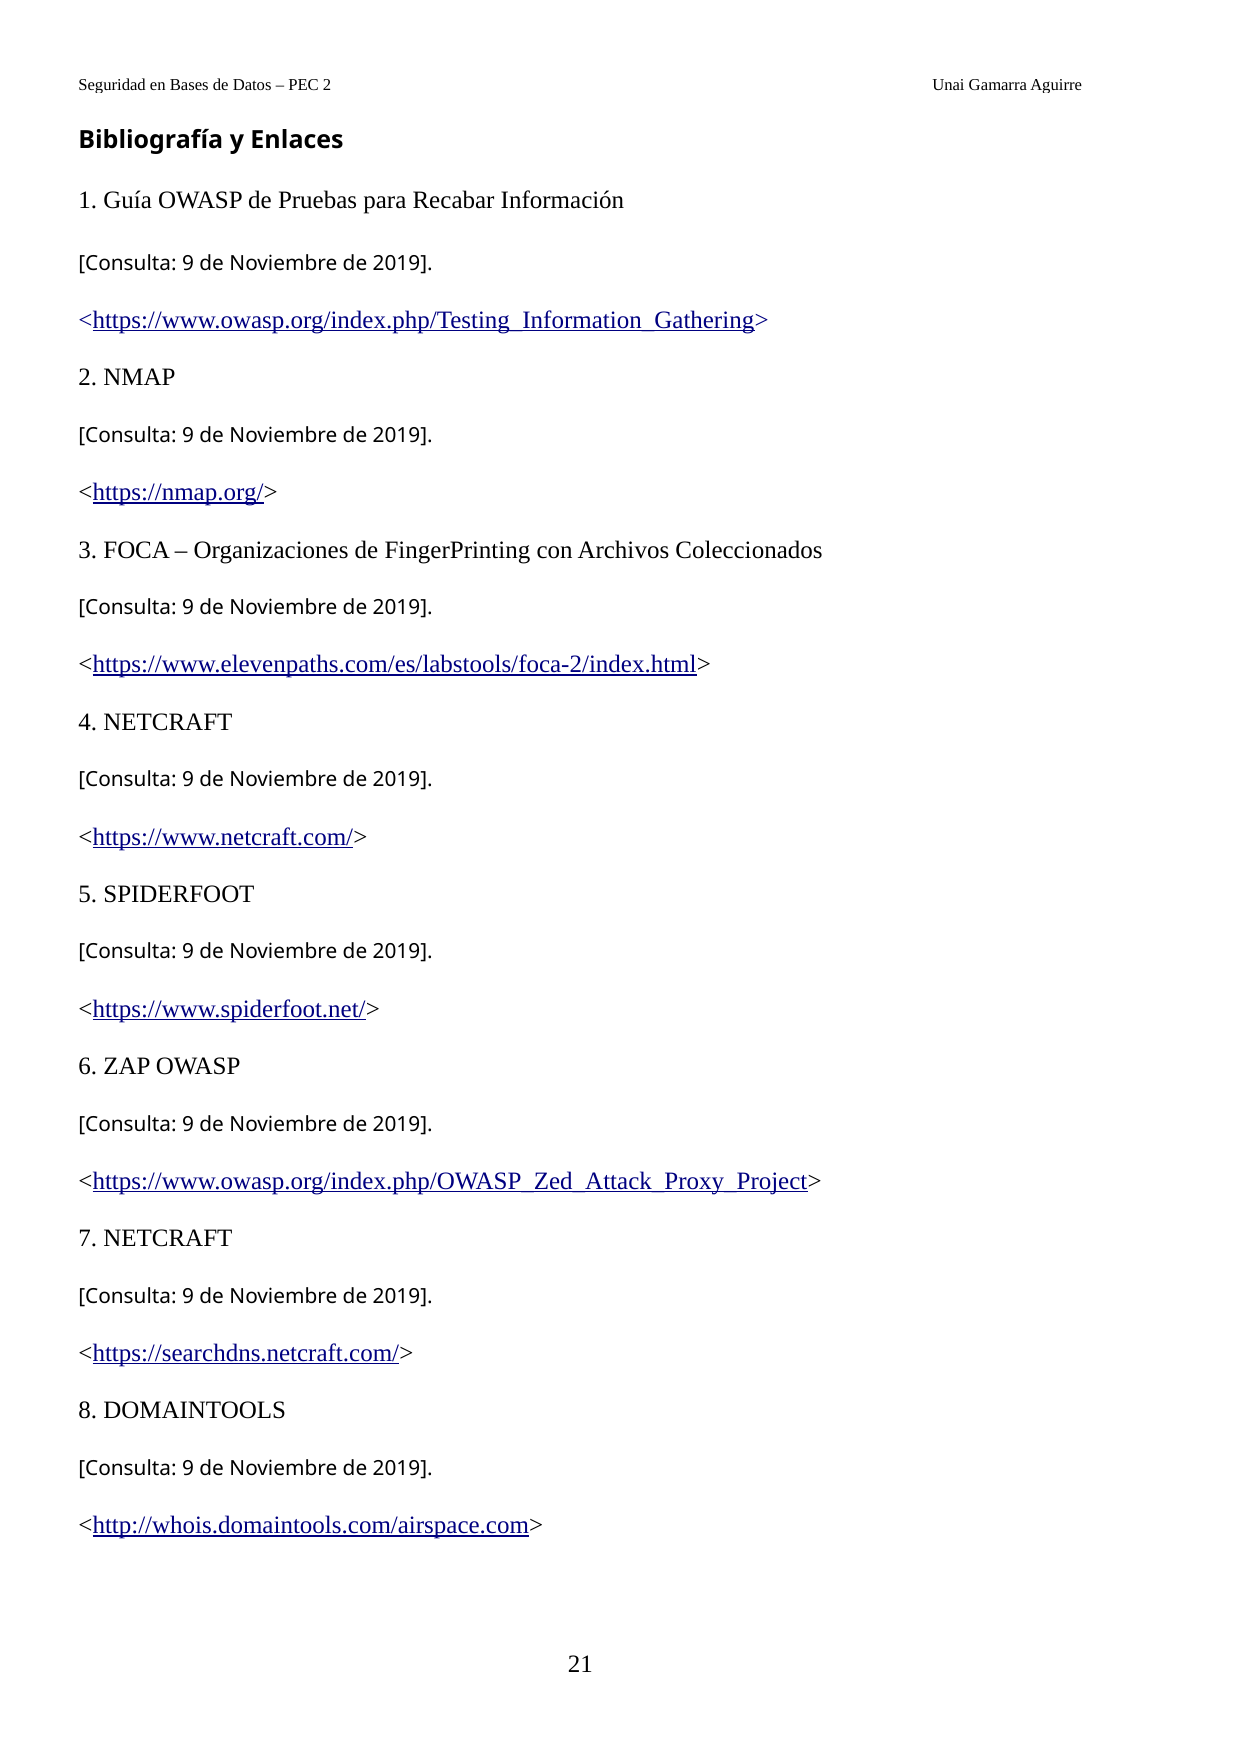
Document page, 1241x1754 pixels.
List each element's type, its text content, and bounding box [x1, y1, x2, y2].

text 2. NMAP [78, 362, 1165, 391]
text [Consulta: 9 de Noviembre de 2019]. [78, 248, 1165, 276]
text 7. NETCRAFT [78, 1223, 1165, 1252]
text [Consulta: 9 de Noviembre de 2019]. [78, 937, 1165, 965]
text [Consulta: 9 de Noviembre de 2019]. [78, 592, 1165, 621]
text <https://www.spiderfoot.net/> [78, 994, 1165, 1022]
text 5. SPIDERFOOT [78, 879, 1165, 908]
text 8. DOMAINTOOLS [78, 1396, 1165, 1424]
text 4. NETCRAFT [78, 707, 1165, 736]
text <https://www.owasp.org/index.php/Testing_Information_Gathering> [78, 305, 1165, 334]
text 6. ZAP OWASP [78, 1051, 1165, 1080]
text [Consulta: 9 de Noviembre de 2019]. [78, 420, 1165, 448]
text Bibliografía y Enlaces [78, 122, 1165, 156]
text [Consulta: 9 de Noviembre de 2019]. [78, 1109, 1165, 1137]
text <http://whois.domaintools.com/airspace.com> [78, 1510, 1165, 1539]
text <https://www.netcraft.com/> [78, 822, 1165, 850]
text [Consulta: 9 de Noviembre de 2019]. [78, 1453, 1165, 1482]
text <https://www.owasp.org/index.php/OWASP_Zed_Attack_Proxy_Project> [78, 1166, 1165, 1195]
text [Consulta: 9 de Noviembre de 2019]. [78, 1281, 1165, 1309]
text 3. FOCA – Organizaciones de FingerPrinting con Archivos Coleccionados [78, 535, 1165, 563]
text <https://searchdns.netcraft.com/> [78, 1338, 1165, 1367]
text 1. Guía OWASP de Pruebas para Recabar Información [78, 185, 1165, 214]
text [Consulta: 9 de Noviembre de 2019]. [78, 764, 1165, 793]
text <https://www.elevenpaths.com/es/labstools/foca-2/index.html> [78, 649, 1165, 678]
text <https://nmap.org/> [78, 477, 1165, 506]
